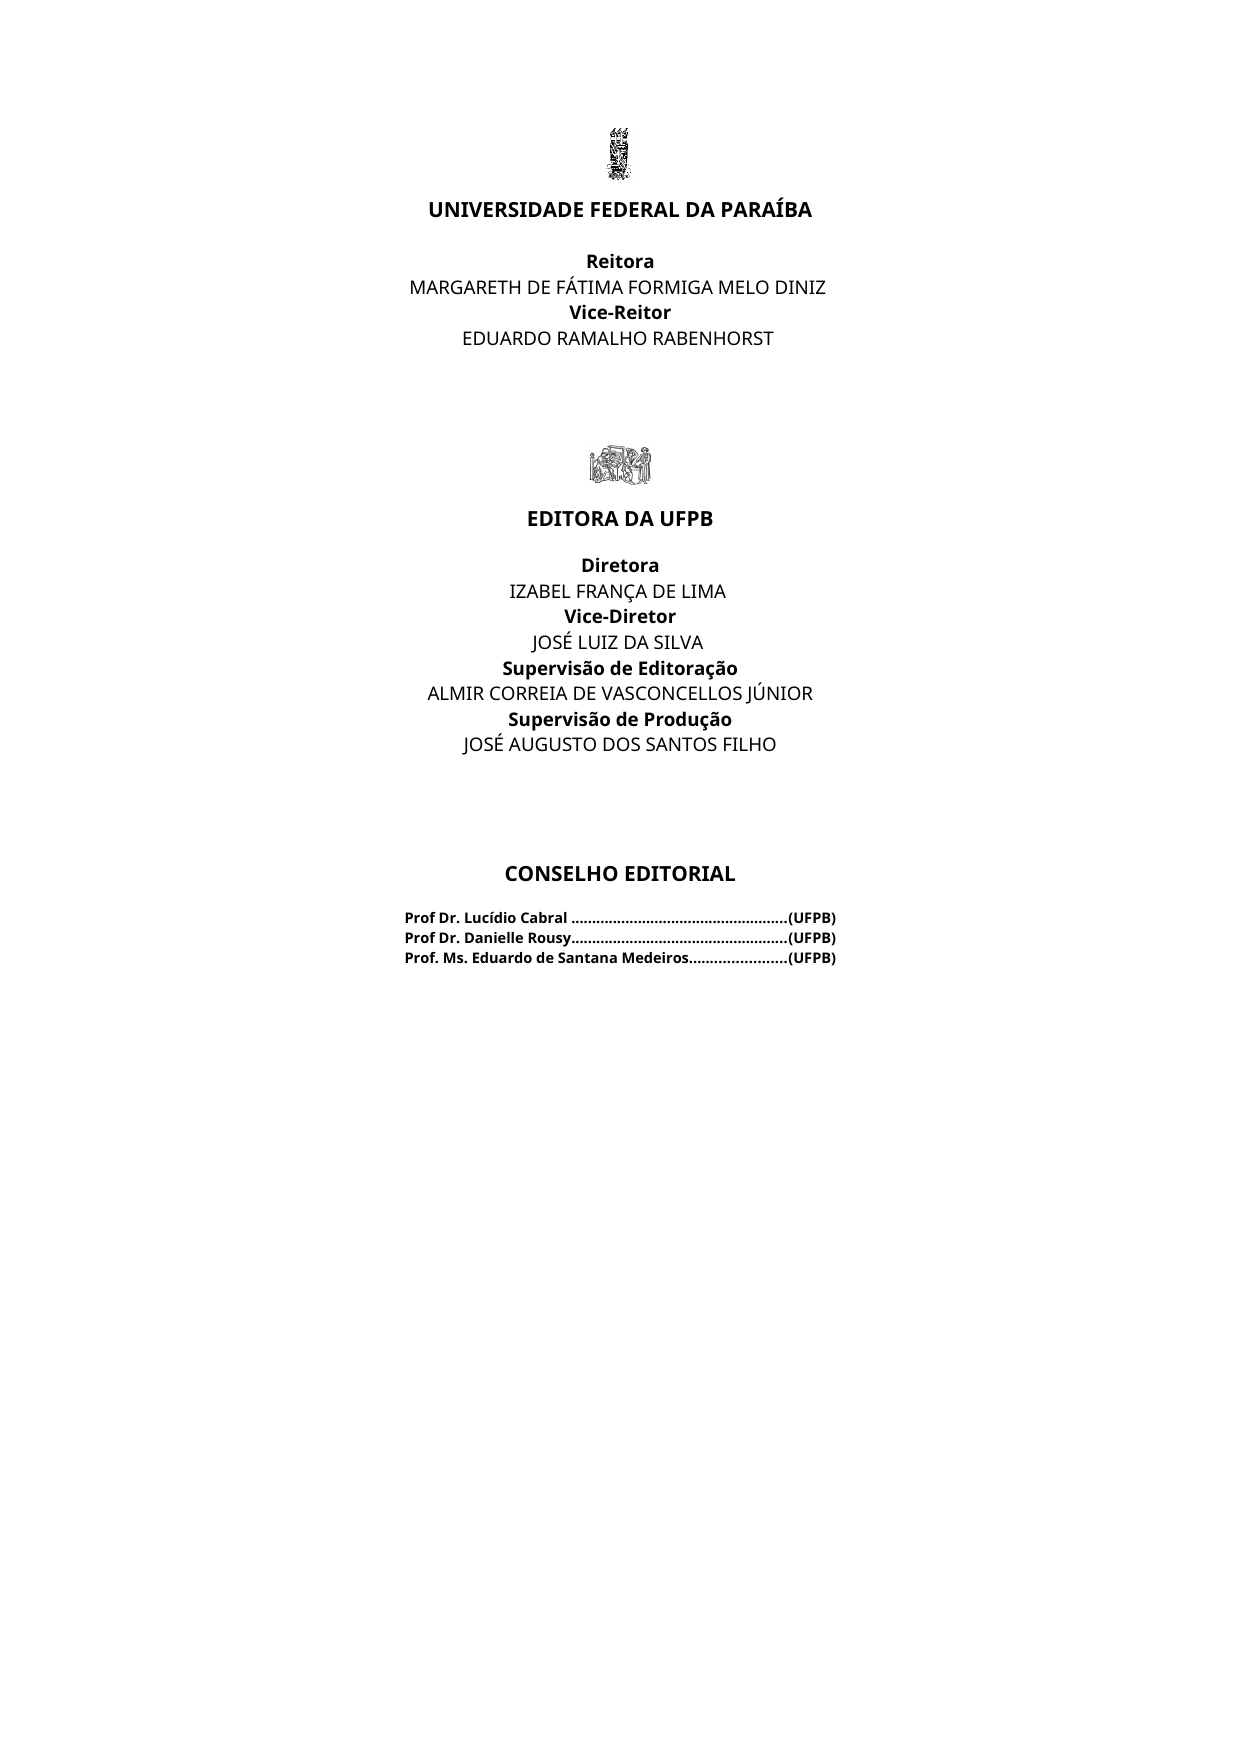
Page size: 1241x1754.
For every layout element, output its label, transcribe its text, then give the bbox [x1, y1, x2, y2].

picture [587, 443, 653, 486]
picture [603, 125, 637, 187]
text MARGARETH DE FÁTIMA FORMIGA MELO DINIZ [118, 274, 1122, 300]
text Prof Dr. Lucídio Cabral (UFPB) [118, 908, 1122, 928]
text ALMIR CORREIA DE VASCONCELLOS JÚNIOR [118, 680, 1122, 706]
text EDITORA DA UFPB [118, 504, 1122, 533]
text IZABEL FRANÇA DE LIMA [118, 578, 1122, 604]
text CONSELHO EDITORIAL [118, 859, 1122, 888]
text Supervisão de Editoração [118, 655, 1122, 680]
text Vice-Reitor [118, 300, 1122, 325]
text Prof. Ms. Eduardo de Santana Medeiros (UFPB) [118, 947, 1122, 967]
text JOSÉ LUIZ DA SILVA [118, 629, 1122, 655]
text Diretora [118, 553, 1122, 578]
text Prof Dr. Danielle Rousy (UFPB) [118, 928, 1122, 947]
text Supervisão de Produção [118, 706, 1122, 731]
text Vice-Diretor [118, 604, 1122, 629]
text UNIVERSIDADE FEDERAL DA PARAÍBA [118, 195, 1122, 223]
text Reitora [118, 249, 1122, 274]
text JOSÉ AUGUSTO DOS SANTOS FILHO [118, 731, 1122, 757]
text EDUARDO RAMALHO RABENHORST [118, 325, 1122, 351]
